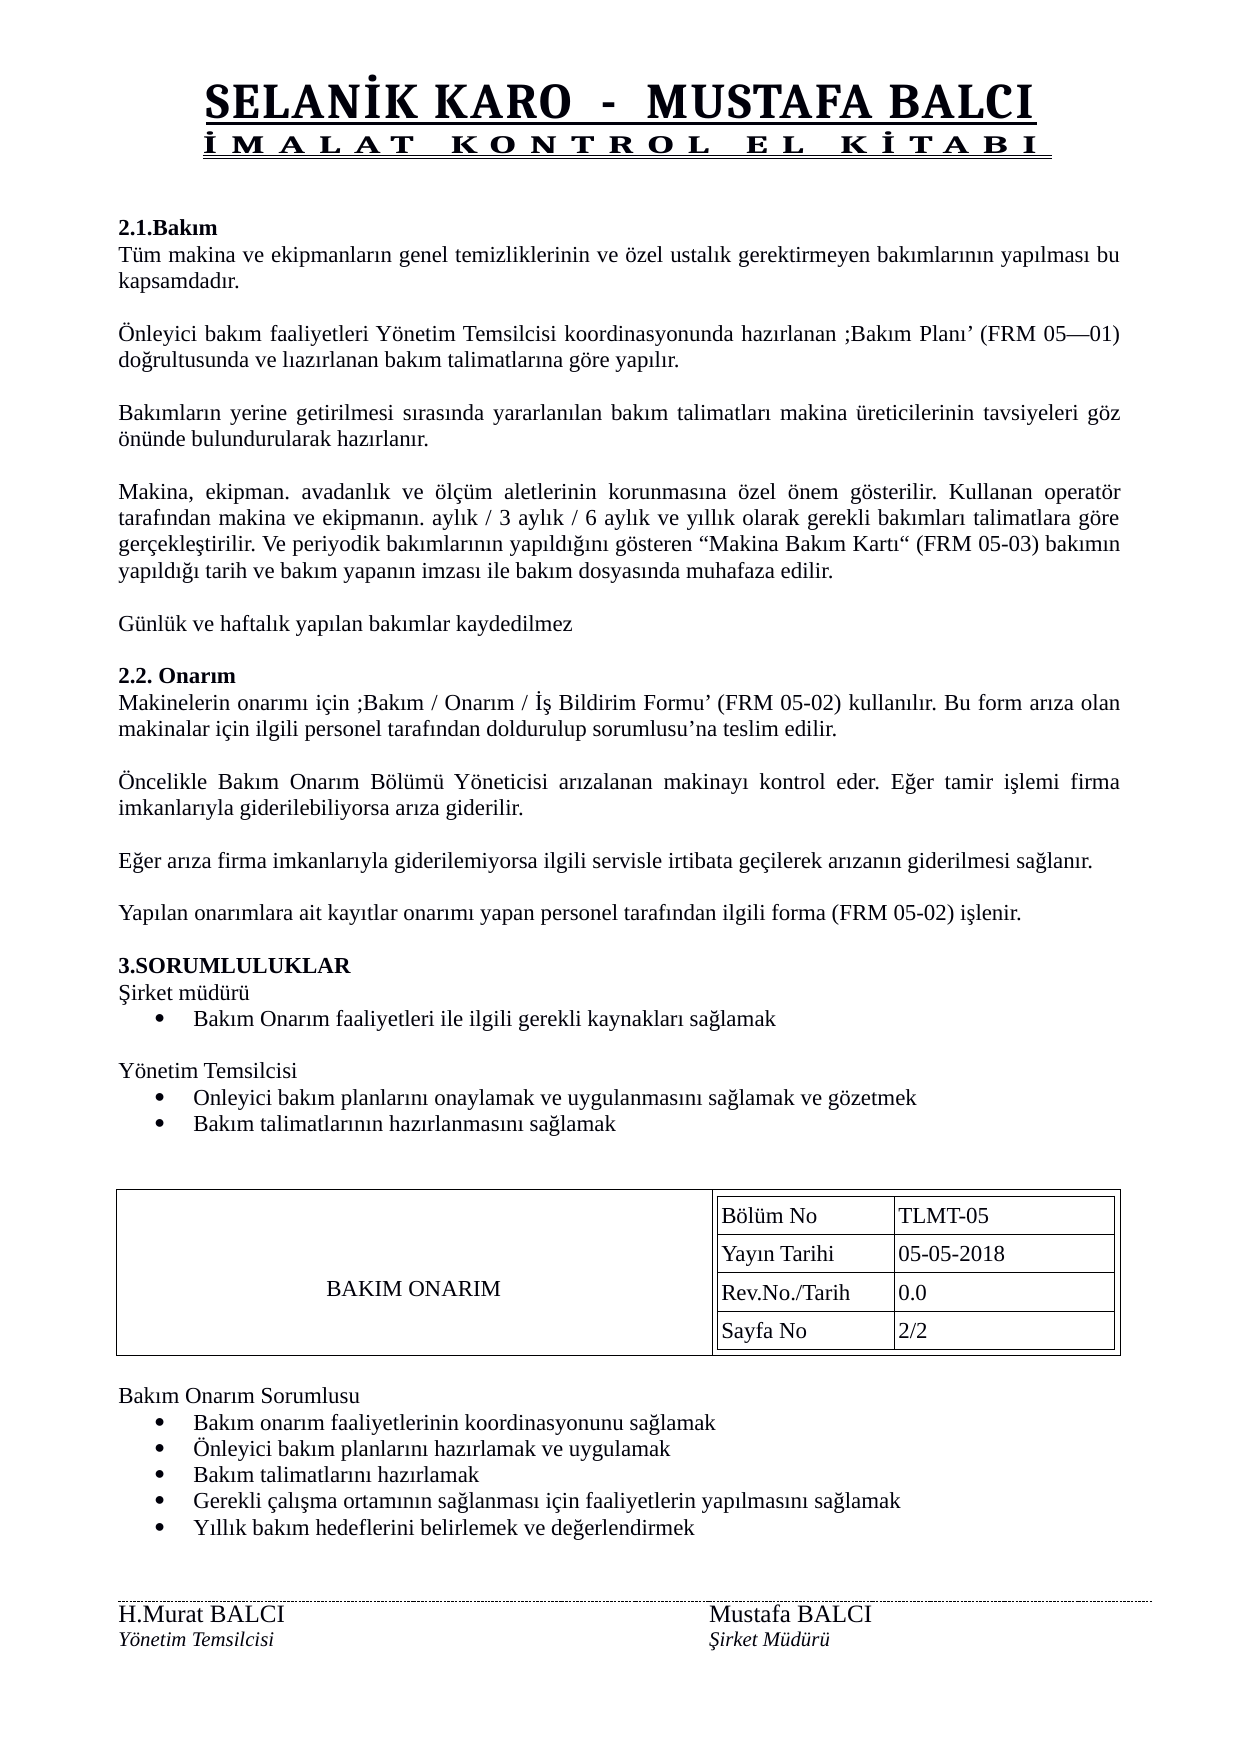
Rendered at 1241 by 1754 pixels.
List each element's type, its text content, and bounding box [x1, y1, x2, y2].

table_header BAKIM ONARIM [117, 1190, 712, 1355]
list Önleyici bakım planlarını hazırlamak ve uygulamak [156, 1435, 1122, 1461]
text Yapılan onarımlara ait kayıtlar onarımı yapan personel tarafından ilgili forma (FRM 05-02) işlenir. [118, 899, 1122, 926]
text Eğer arıza firma imkanlarıyla giderilemiyorsa ilgili servisle irtibata geçilerek arızanın giderilmesi sağlanır. [118, 847, 1122, 873]
text Makina, ekipman. avadanlık ve ölçüm aletlerinin korunmasına özel önem gösterilir. Kullanan operatör tarafından makina ve ekipmanın. aylık / 3 aylık / 6 aylık ve yıllık olarak gerekli bakımları talimatlara göre gerçekleştirilir. Ve periyodik bakımlarının yapıldığını gösteren “Makina Bakım Kartı“ (FRM 05-03) bakımın yapıldığı tarih ve bakım yapanın imzası ile bakım dosyasında muhafaza edilir. [118, 478, 1122, 583]
text Şirket müdürü [118, 978, 1122, 1005]
text Öncelikle Bakım Onarım Bölümü Yöneticisi arızalanan makinayı kontrol eder. Eğer tamir işlemi firma imkanlarıyla giderilebiliyorsa arıza giderilir. [118, 768, 1122, 820]
text 3.SORUMLULUKLAR [118, 952, 1122, 978]
table_cell Sayfa No [718, 1312, 894, 1349]
text Makinelerin onarımı için ;Bakım / Onarım / İş Bildirim Formu’ (FRM 05-02) kullanılır. Bu form arıza olan makinalar için ilgili personel tarafından doldurulup sorumlusu’na teslim edilir. [118, 689, 1122, 741]
table_cell 2/2 [895, 1312, 1114, 1349]
table_header TLMT-05 [895, 1197, 1114, 1234]
table_cell Yayın Tarihi [718, 1235, 894, 1272]
text 2.2. Onarım [118, 662, 1122, 689]
table_header Bölüm No [718, 1197, 894, 1234]
text Tüm makina ve ekipmanların genel temizliklerinin ve özel ustalık gerektirmeyen bakımlarının yapılması bu kapsamdadır. [118, 241, 1122, 293]
text Bakım Onarım Sorumlusu [118, 1382, 1122, 1408]
list Gerekli çalışma ortamının sağlanması için faaliyetlerin yapılmasını sağlamak [156, 1488, 1122, 1514]
text Yönetim Temsilcisi [118, 1058, 1122, 1084]
text 2.1.Bakım [118, 214, 1122, 241]
list Yıllık bakım hedeflerini belirlemek ve değerlendirmek [156, 1514, 1122, 1540]
list Bakım talimatlarını hazırlamak [156, 1461, 1122, 1488]
list Onleyici bakım planlarını onaylamak ve uygulanmasını sağlamak ve gözetmek [156, 1084, 1122, 1110]
list Bakım Onarım faaliyetleri ile ilgili gerekli kaynakları sağlamak [156, 1005, 1122, 1031]
text Önleyici bakım faaliyetleri Yönetim Temsilcisi koordinasyonunda hazırlanan ;Bakım Planı’ (FRM 05—01) doğrultusunda ve lıazırlanan bakım talimatlarına göre yapılır. [118, 320, 1122, 372]
table_cell 05-05-2018 [895, 1235, 1114, 1272]
table_cell Rev.No./Tarih [718, 1273, 894, 1311]
text Bakımların yerine getirilmesi sırasında yararlanılan bakım talimatları makina üreticilerinin tavsiyeleri göz önünde bulundurularak hazırlanır. [118, 399, 1122, 451]
text Günlük ve haftalık yapılan bakımlar kaydedilmez [118, 609, 1122, 636]
list Bakım talimatlarının hazırlanmasını sağlamak [156, 1110, 1122, 1137]
table_header [713, 1190, 1120, 1355]
list Bakım onarım faaliyetlerinin koordinasyonunu sağlamak [156, 1408, 1122, 1435]
table_cell 0.0 [895, 1273, 1114, 1311]
